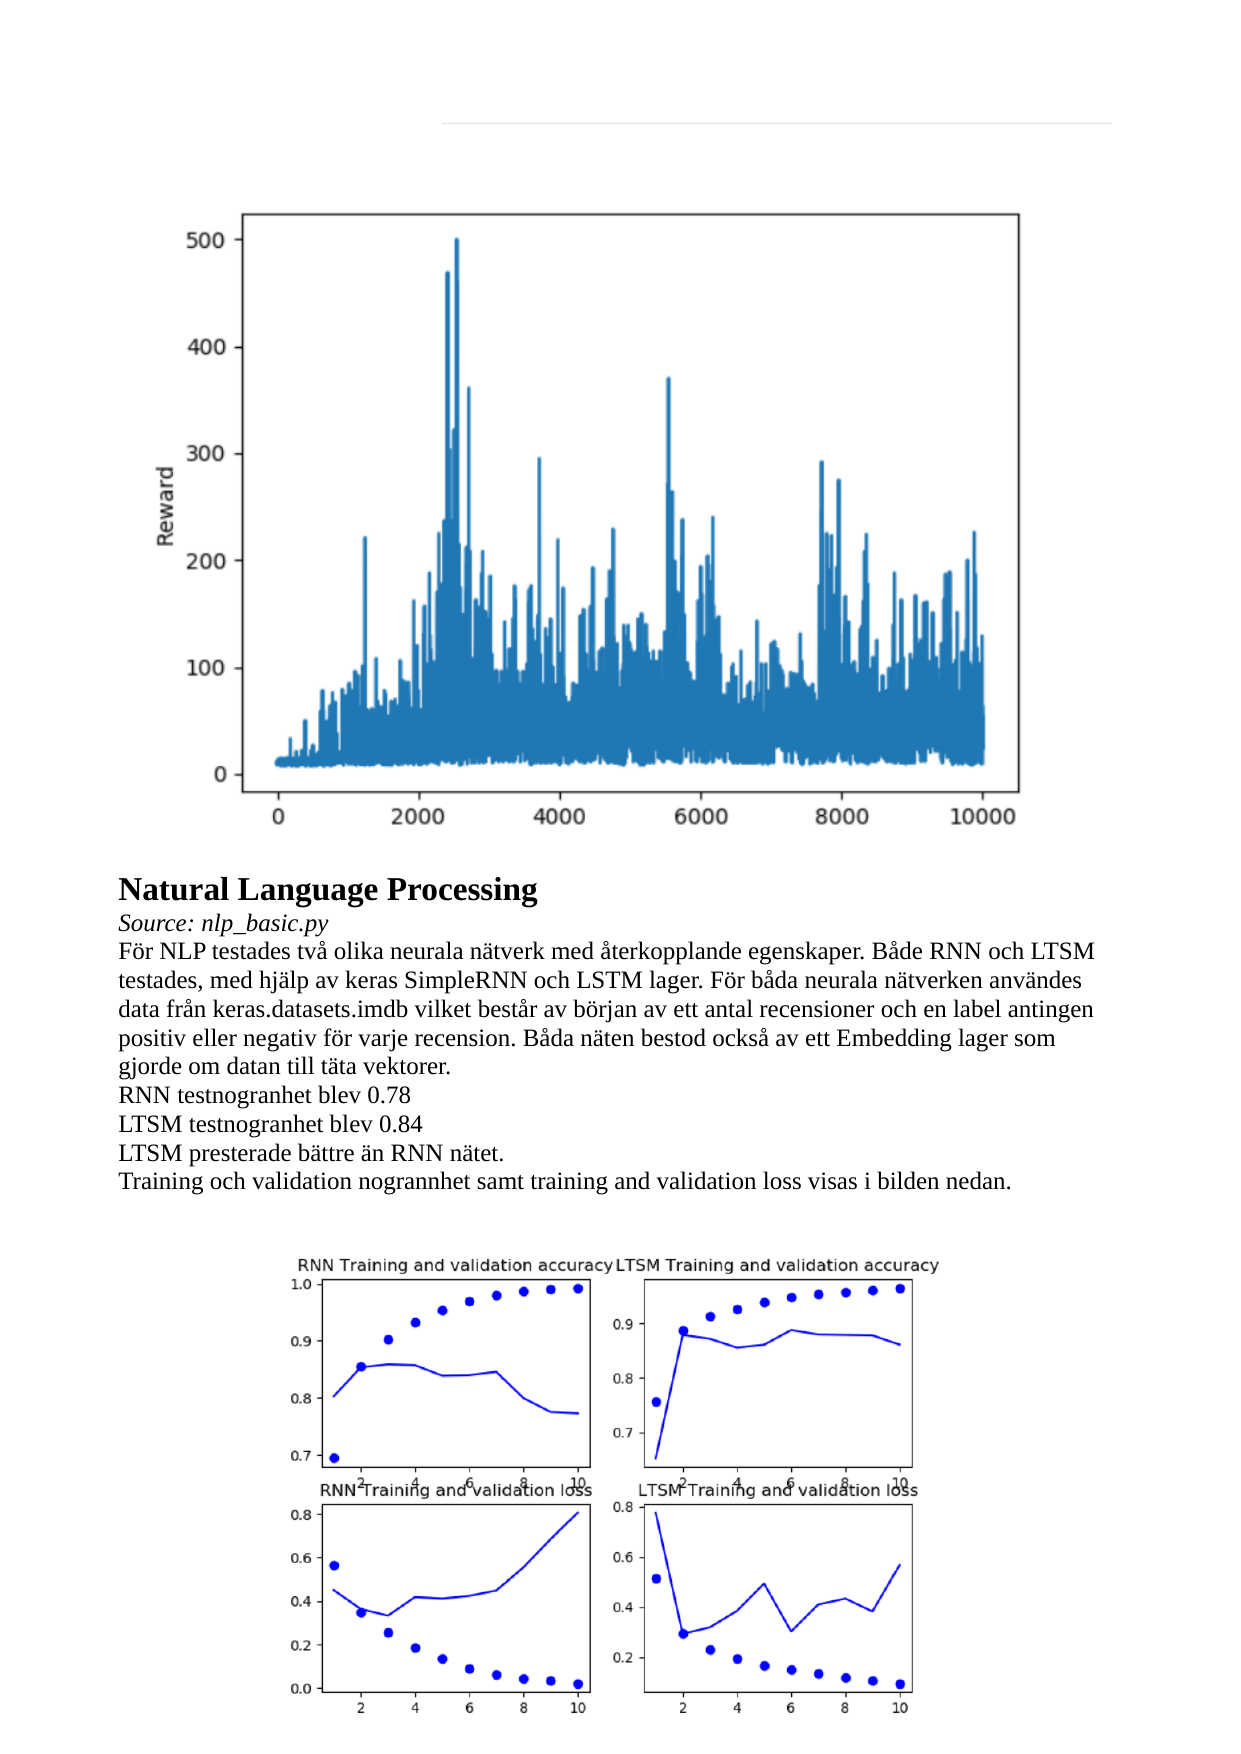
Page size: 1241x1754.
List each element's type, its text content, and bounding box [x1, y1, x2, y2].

picture [128, 118, 1112, 870]
text För NLP testades två olika neurala nätverk med återkopplande egenskaper. Både RNN och LTSM testades, med hjälp av keras SimpleRNN och LSTM lager. För båda neurala nätverken användes data från keras.datasets.imdb vilket består av början av ett antal recensioner och en label antingen positiv eller negativ för varje recension. Båda näten bestod också av ett Embedding lager som gjorde om datan till täta vektorer. [118, 936, 1122, 1080]
text Natural Language Processing [118, 118, 1122, 908]
text Source: nlp_basic.py [118, 908, 1122, 936]
text LTSM testnogranhet blev 0.84 [118, 1109, 1122, 1138]
picture [242, 1221, 961, 1738]
text Training och validation nogrannhet samt training and validation loss visas i bilden nedan. [118, 1166, 1122, 1195]
text RNN testnogranhet blev 0.78 [118, 1080, 1122, 1109]
text LTSM presterade bättre än RNN nätet. [118, 1138, 1122, 1166]
